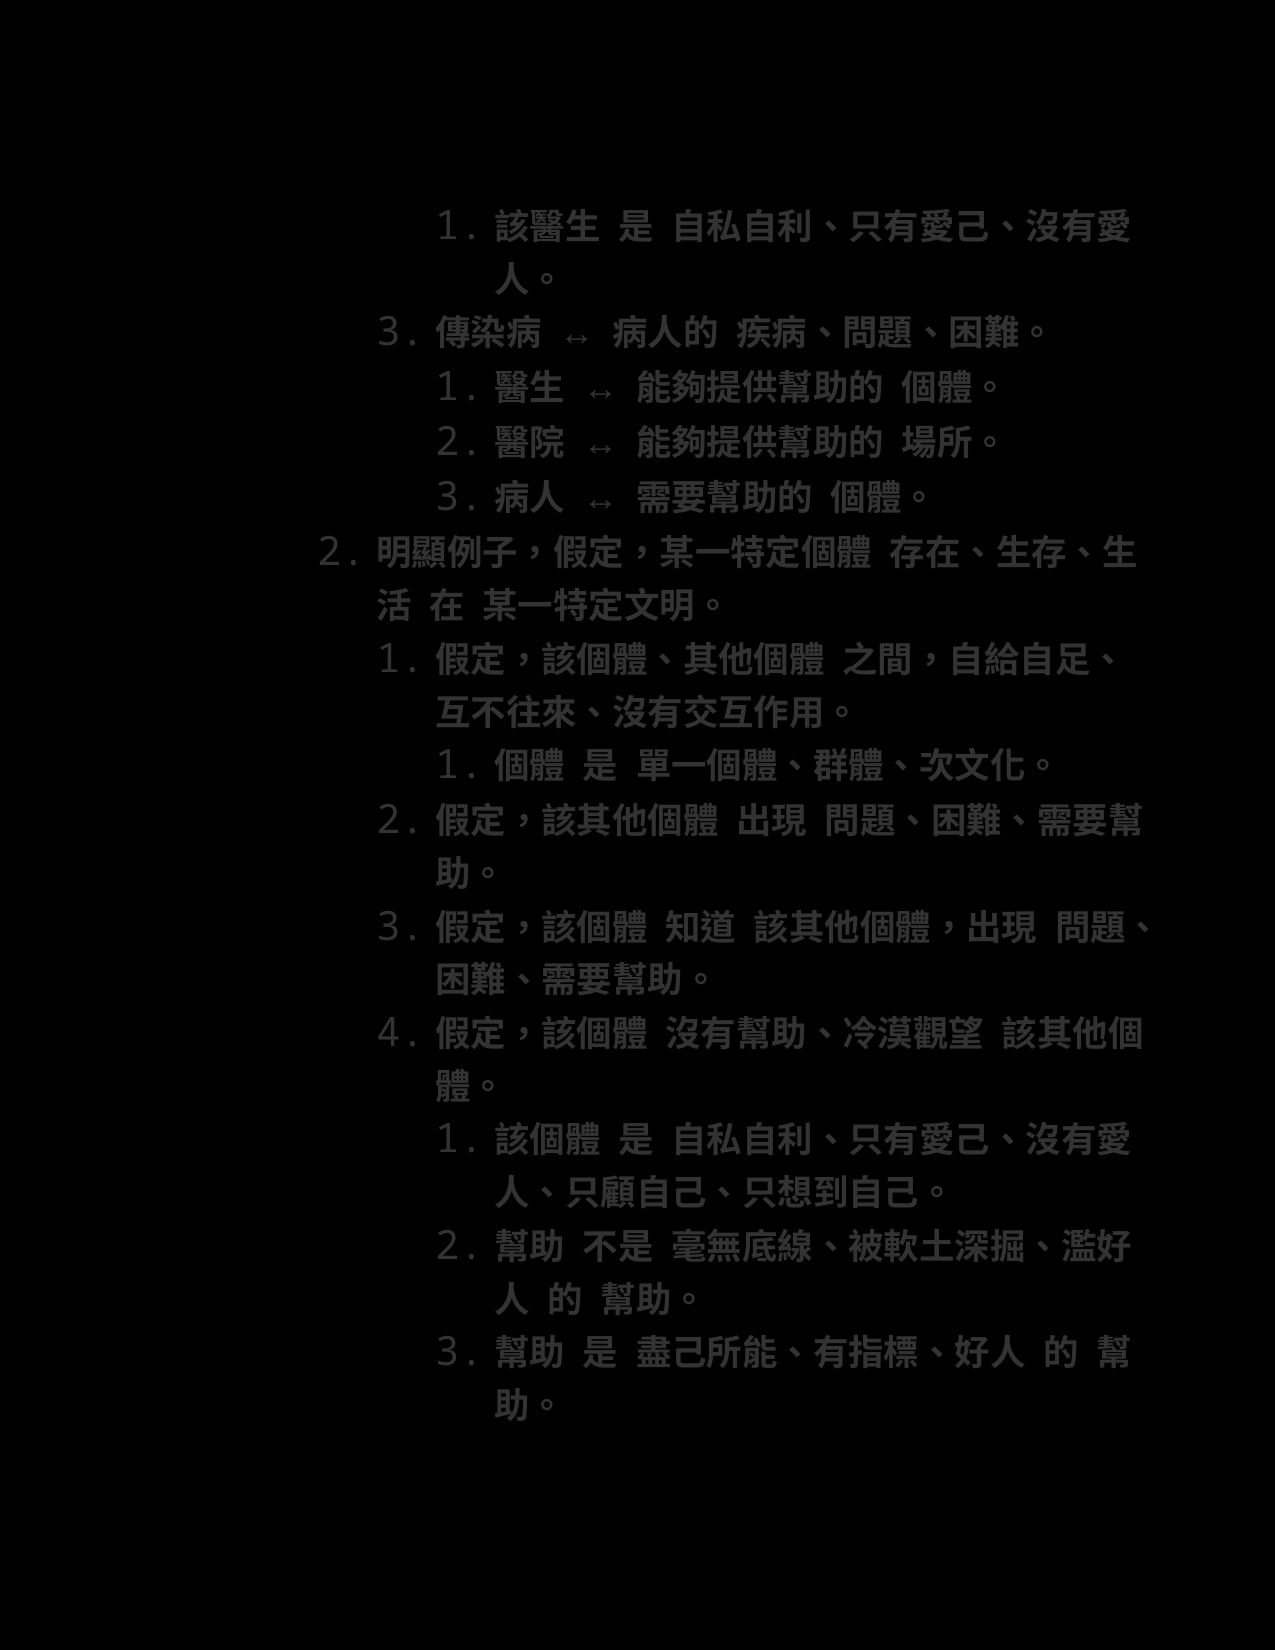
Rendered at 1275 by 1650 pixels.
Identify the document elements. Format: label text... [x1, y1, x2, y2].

list 明顯例子，假定，某一特定個體 存在、生存、生活 在 某一特定文明。 [317, 523, 1157, 629]
list 假定，該其他個體 出現 問題、困難、需要幫助。 [376, 790, 1157, 897]
list 傳染病 ↔ 病人的 疾病、問題、困難。 [376, 302, 1157, 357]
list 醫院 ↔ 能夠提供幫助的 場所。 [435, 412, 1157, 467]
list 醫生 ↔ 能夠提供幫助的 個體。 [435, 357, 1157, 412]
list 該醫生 是 自私自利、只有愛己、沒有愛人。 [435, 196, 1157, 302]
list 幫助 不是 毫無底線、被軟土深掘、濫好人 的 幫助。 [435, 1216, 1157, 1322]
list 假定，該個體、其他個體 之間，自給自足、互不往來、沒有交互作用。 [376, 629, 1157, 735]
list 幫助 是 盡己所能、有指標、好人 的 幫助。 [435, 1322, 1157, 1428]
list 病人 ↔ 需要幫助的 個體。 [435, 467, 1157, 523]
list 該個體 是 自私自利、只有愛己、沒有愛人、只顧自己、只想到自己。 [435, 1109, 1157, 1216]
list 個體 是 單一個體、群體、次文化。 [435, 735, 1157, 790]
list 假定，該個體 沒有幫助、冷漠觀望 該其他個體。 [376, 1003, 1157, 1109]
list 假定，該個體 知道 該其他個體，出現 問題、困難、需要幫助。 [376, 897, 1157, 1003]
